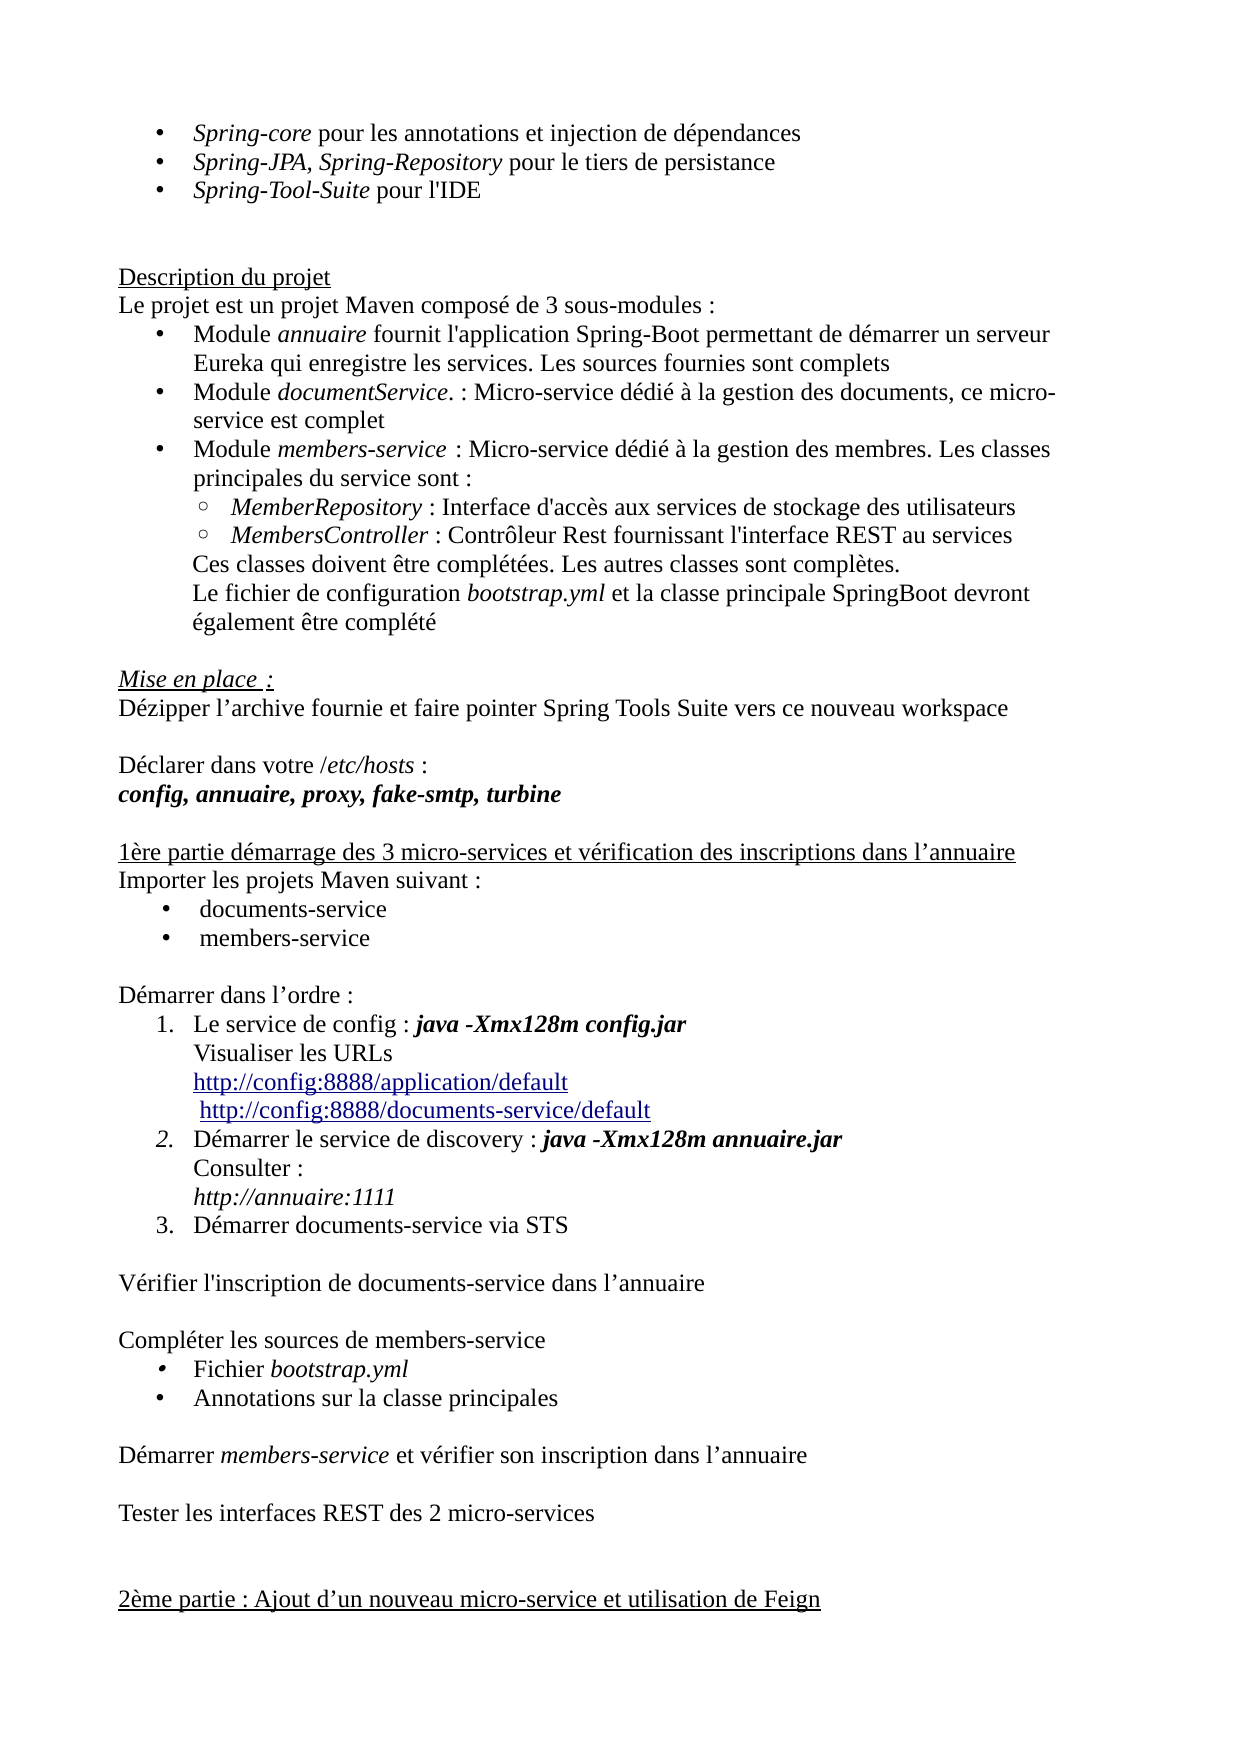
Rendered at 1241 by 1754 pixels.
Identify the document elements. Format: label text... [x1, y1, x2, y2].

text Le fichier de configuration bootstrap.yml et la classe principale SpringBoot devront également être complété [192, 578, 1122, 636]
list Le service de config : java -Xmx128m config.jar Visualiser les URLs http://config:8888/application/default http://config:8888/documents-service/default [156, 1009, 1122, 1124]
list MemberRepository : Interface d'accès aux services de stockage des utilisateurs [193, 492, 1122, 521]
list Démarrer le service de discovery : java -Xmx128m annuaire.jar Consulter : http://annuaire:1111 [156, 1124, 1122, 1211]
list Module annuaire fournit l'application Spring-Boot permettant de démarrer un serveur Eureka qui enregistre les services. Les sources fournies sont complets [156, 319, 1122, 377]
list members-service [162, 923, 1122, 952]
list MembersController : Contrôleur Rest fournissant l'interface REST au services [193, 521, 1122, 549]
text 2ème partie : Ajout d’un nouveau micro-service et utilisation de Feign [118, 1584, 1122, 1613]
text Tester les interfaces REST des 2 micro-services [118, 1498, 1122, 1527]
text Démarrer members-service et vérifier son inscription dans l’annuaire [118, 1441, 1122, 1469]
text Démarrer dans l’ordre : [118, 981, 1122, 1009]
list Module documentService. : Micro-service dédié à la gestion des documents, ce micro-service est complet [156, 377, 1122, 434]
list Fichier bootstrap.yml [156, 1354, 1122, 1383]
text Vérifier l'inscription de documents-service dans l’annuaire [118, 1268, 1122, 1297]
list Spring-Tool-Suite pour l'IDE [156, 176, 1122, 204]
text Dézipper l’archive fournie et faire pointer Spring Tools Suite vers ce nouveau workspace [118, 693, 1122, 722]
list Module members-service : Micro-service dédié à la gestion des membres. Les classes principales du service sont : [156, 434, 1122, 492]
text Compléter les sources de members-service [118, 1326, 1122, 1354]
text config, annuaire, proxy, fake-smtp, turbine [118, 779, 1122, 808]
list Démarrer documents-service via STS [156, 1211, 1122, 1239]
text Ces classes doivent être complétées. Les autres classes sont complètes. [192, 549, 1122, 578]
list Spring-core pour les annotations et injection de dépendances [156, 118, 1122, 147]
text 1ère partie démarrage des 3 micro-services et vérification des inscriptions dans l’annuaire [118, 837, 1122, 866]
text Le projet est un projet Maven composé de 3 sous-modules : [118, 291, 1122, 319]
text Déclarer dans votre /etc/hosts : [118, 751, 1122, 779]
list Annotations sur la classe principales [156, 1383, 1122, 1412]
text Mise en place : [118, 664, 1122, 693]
text Description du projet [118, 262, 1122, 291]
text Importer les projets Maven suivant : [118, 866, 1122, 894]
list Spring-JPA, Spring-Repository pour le tiers de persistance [156, 147, 1122, 176]
list documents-service [162, 894, 1122, 923]
